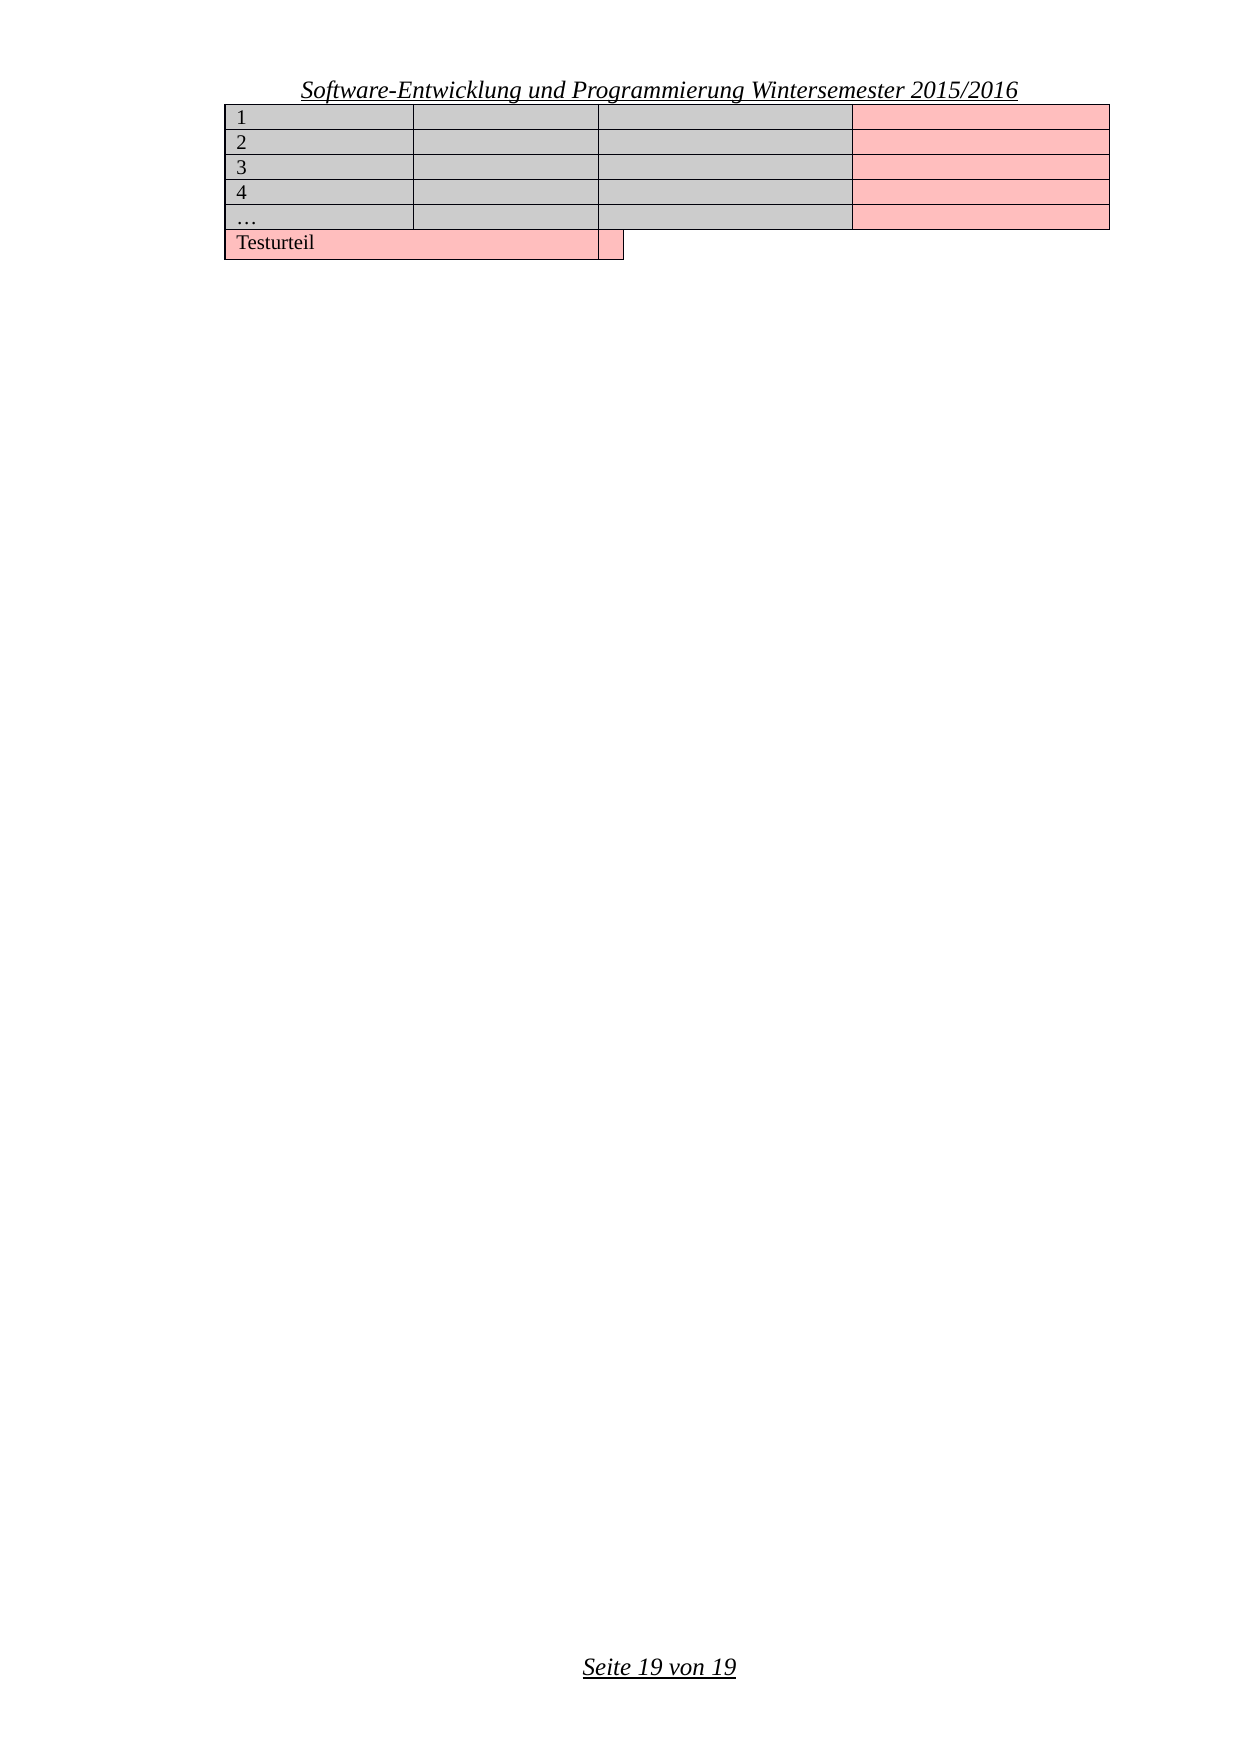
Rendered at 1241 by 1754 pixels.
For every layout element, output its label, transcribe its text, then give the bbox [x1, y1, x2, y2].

table_cell [853, 155, 1109, 179]
table_cell 4 [226, 180, 413, 204]
table_cell [853, 105, 1109, 129]
table_cell … [226, 205, 413, 229]
table_cell [414, 105, 598, 129]
table_cell [414, 130, 598, 154]
table_cell 3 [226, 155, 413, 179]
table_cell [624, 230, 1110, 259]
table_cell [853, 180, 1109, 204]
table_cell [414, 205, 598, 229]
table_cell [853, 130, 1109, 154]
table_cell 2 [226, 130, 413, 154]
table_cell [599, 155, 852, 179]
table_cell [414, 180, 598, 204]
table_cell [853, 205, 1109, 229]
table_cell [599, 130, 852, 154]
table_cell [414, 155, 598, 179]
table_cell [599, 230, 623, 259]
table_cell Testurteil [226, 230, 598, 259]
table_cell 1 [226, 105, 413, 129]
table_cell [599, 105, 852, 129]
table_cell [599, 205, 852, 229]
table_cell [599, 180, 852, 204]
